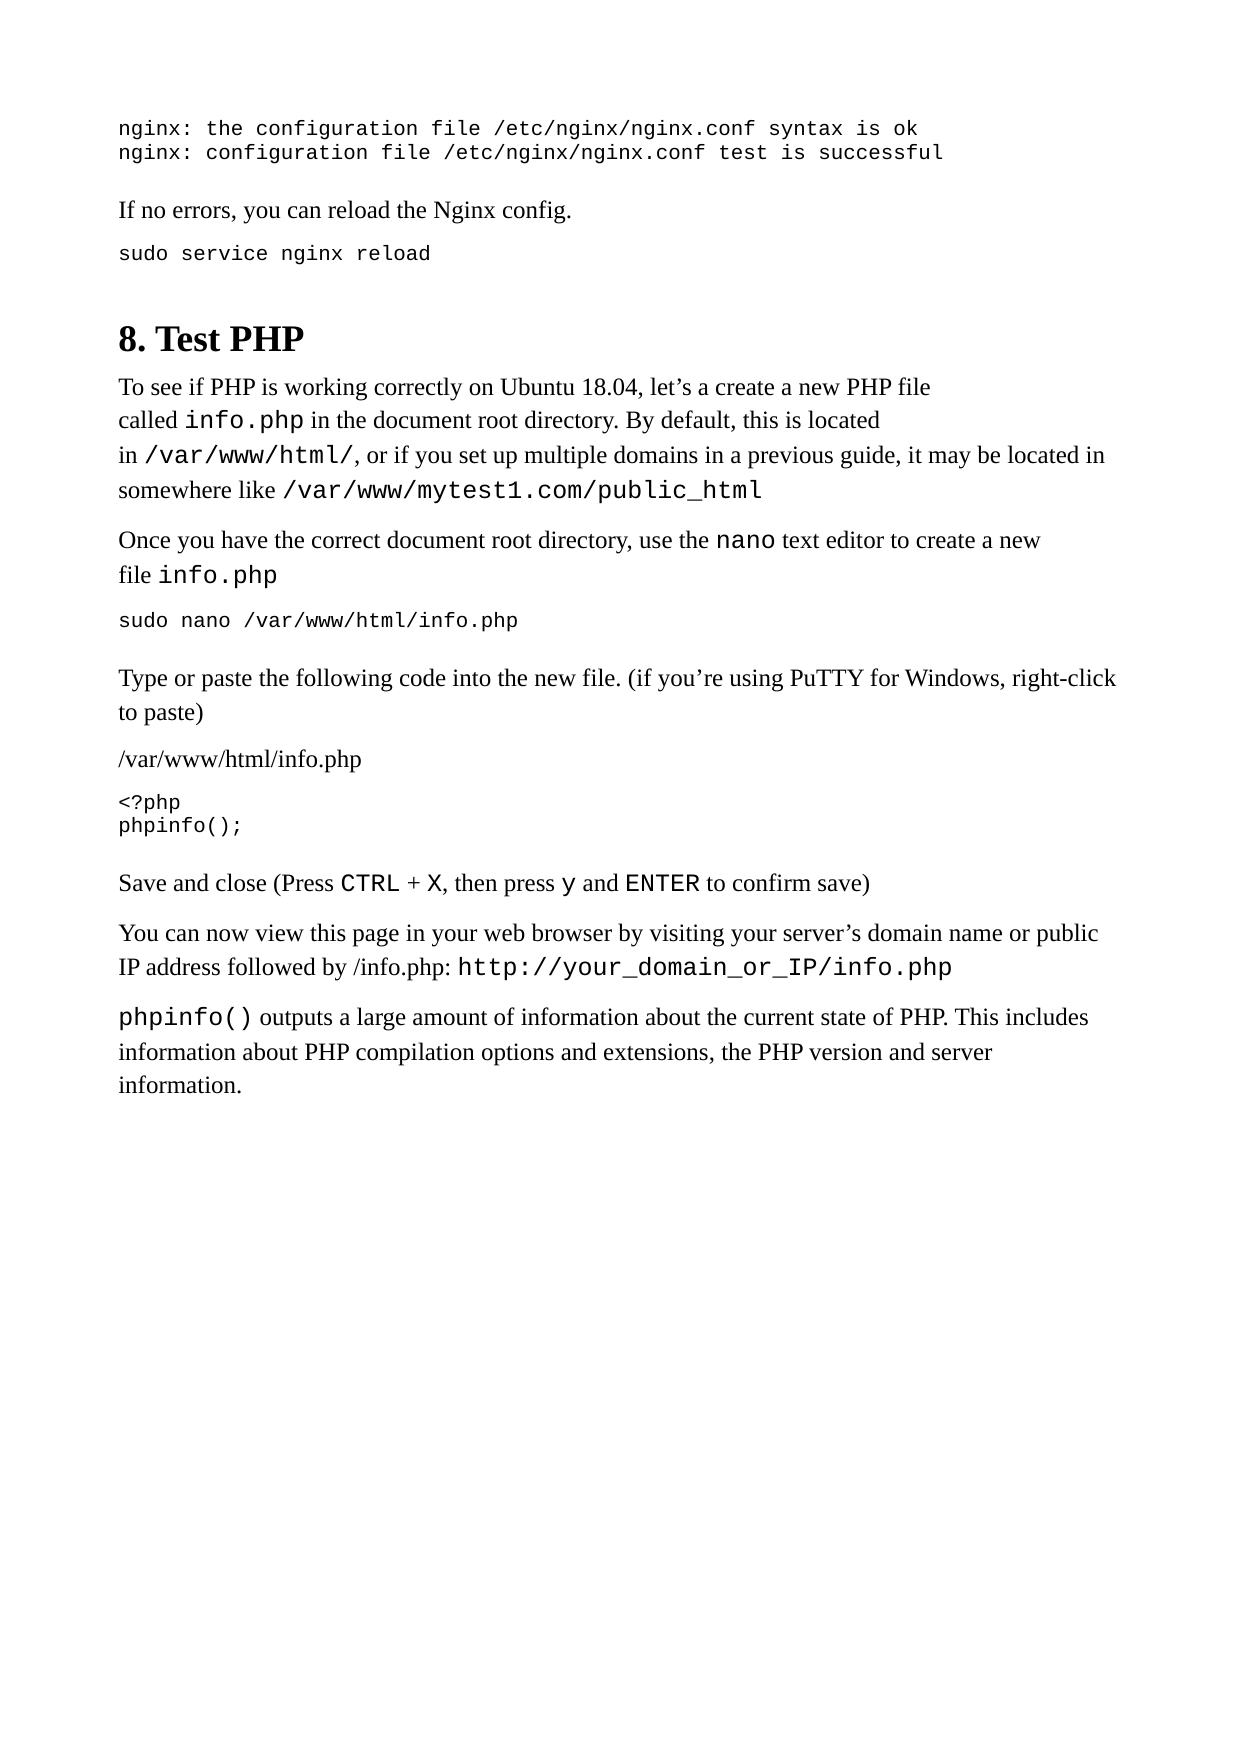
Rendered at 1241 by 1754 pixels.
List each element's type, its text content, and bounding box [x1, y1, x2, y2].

text To see if PHP is working correctly on Ubuntu 18.04, let’s a create a new PHP file called info.php in the document root directory. By default, this is located in /var/www/html/, or if you set up multiple domains in a previous guide, it may be located in somewhere like /var/www/mytest1.com/public_html [118, 372, 1122, 506]
text nginx: configuration file /etc/nginx/nginx.conf test is successful [118, 142, 1122, 165]
text Once you have the correct document root directory, use the nano text editor to create a new file info.php [118, 525, 1122, 591]
subtitle 8. Test PHP [118, 316, 1122, 359]
text /var/www/html/info.php [118, 744, 1122, 773]
text sudo nano /var/www/html/info.php [118, 610, 1122, 634]
text You can now view this page in your web browser by visiting your server’s domain name or public IP address followed by /info.php: http://your_domain_or_IP/info.php [118, 918, 1122, 982]
text Save and close (Press CTRL + X, then press y and ENTER to confirm save) [118, 868, 1122, 899]
text Type or paste the following code into the new file. (if you’re using PuTTY for Windows, right-click to paste) [118, 663, 1122, 725]
text sudo service nginx reload [118, 242, 1122, 266]
text If no errors, you can reload the Nginx config. [118, 195, 1122, 224]
text phpinfo(); [118, 815, 1122, 839]
text <?php [118, 792, 1122, 815]
text nginx: the configuration file /etc/nginx/nginx.conf syntax is ok [118, 118, 1122, 142]
text phpinfo() outputs a large amount of information about the current state of PHP. This includes information about PHP compilation options and extensions, the PHP version and server information. [118, 1002, 1122, 1098]
